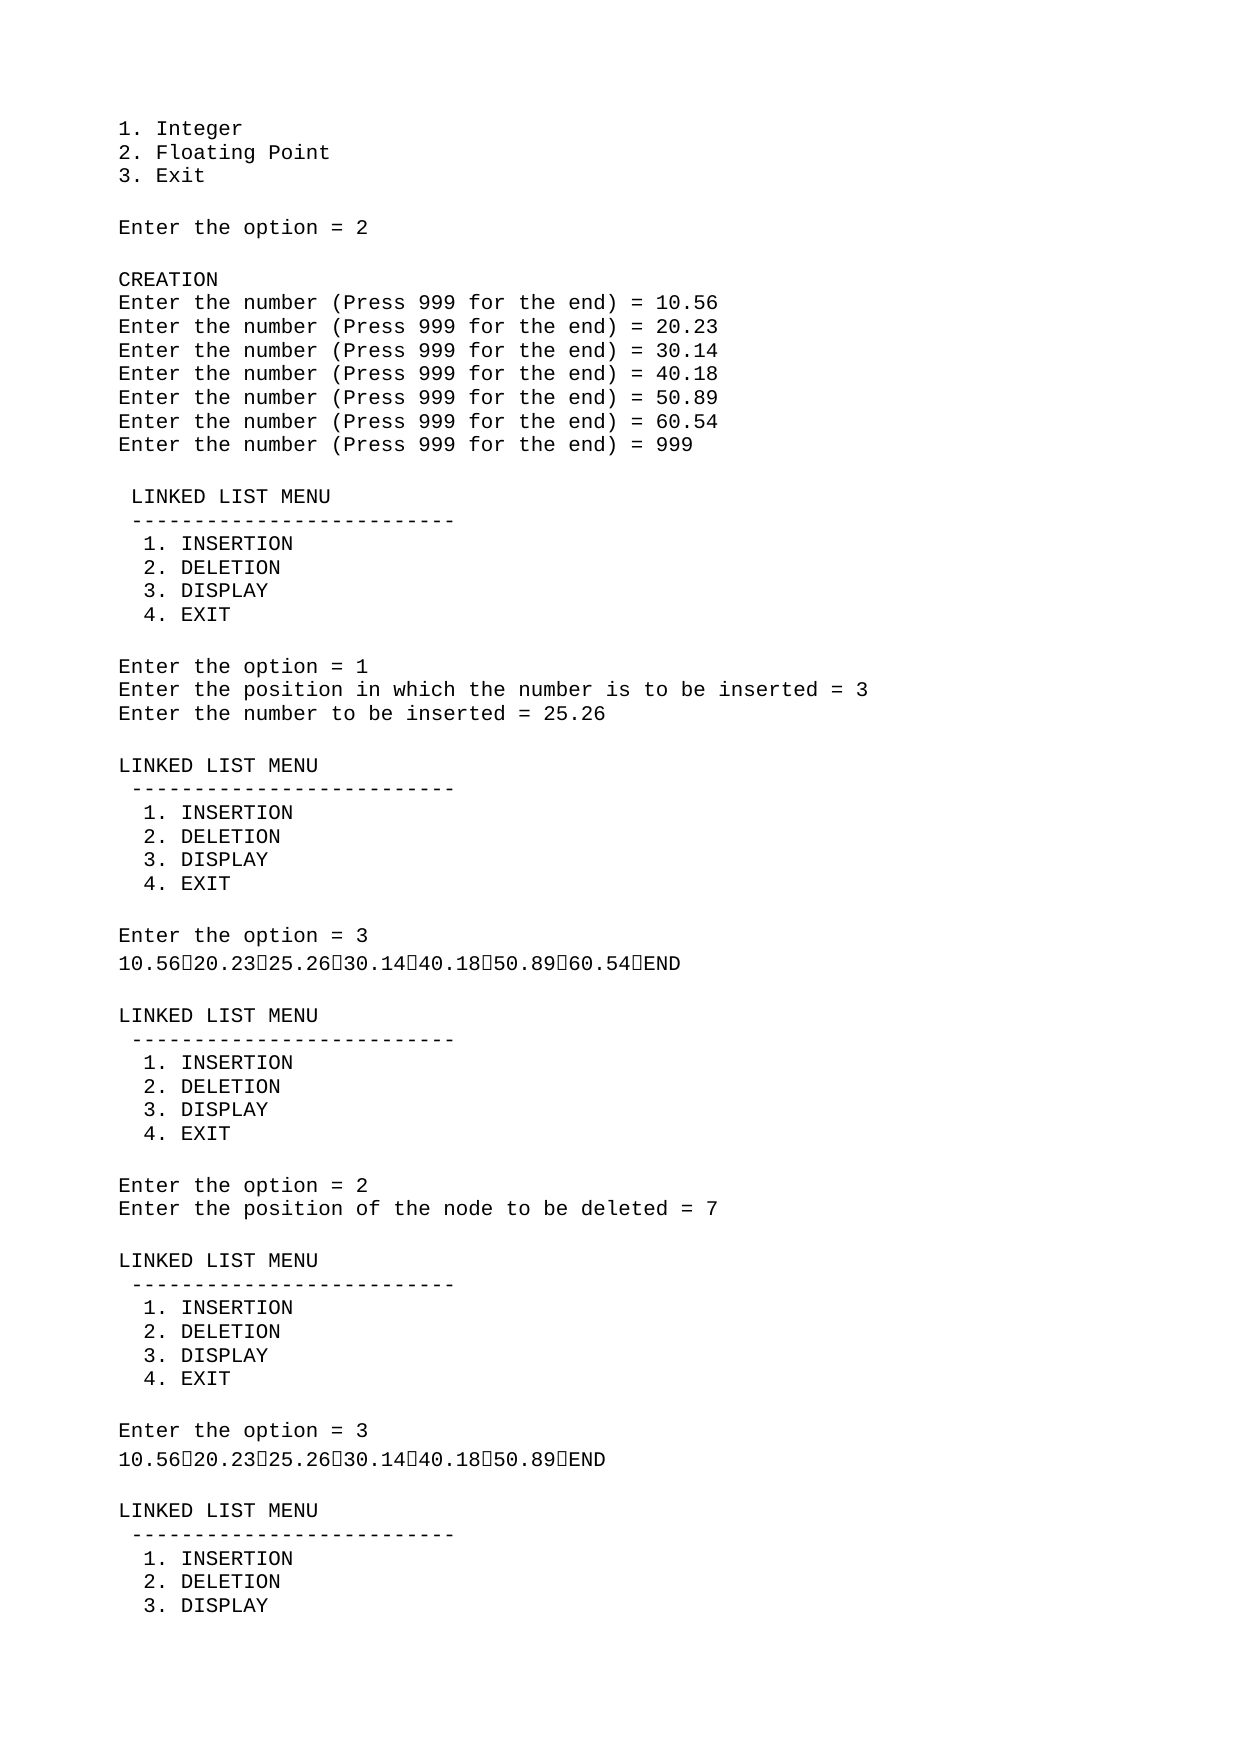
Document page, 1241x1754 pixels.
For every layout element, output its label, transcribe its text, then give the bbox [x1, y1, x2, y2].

text Enter the number (Press 999 for the end) = 40.18 [118, 363, 1122, 387]
text 1. INSERTION [118, 1052, 1122, 1076]
text 2. DELETION [118, 826, 1122, 849]
text 1. INSERTION [118, 533, 1122, 557]
text CREATION [118, 269, 1122, 292]
text Enter the number (Press 999 for the end) = 50.89 [118, 387, 1122, 411]
text LINKED LIST MENU [118, 486, 1122, 509]
text 4. EXIT [118, 873, 1122, 897]
text 1. INSERTION [118, 802, 1122, 826]
text Enter the option = 3 [118, 925, 1122, 948]
text Enter the number to be inserted = 25.26 [118, 703, 1122, 727]
text -------------------------- [118, 1274, 1122, 1297]
text 2. DELETION [118, 1571, 1122, 1595]
text 3. Exit [118, 165, 1122, 189]
text LINKED LIST MENU [118, 755, 1122, 778]
text LINKED LIST MENU [118, 1005, 1122, 1028]
text 10.5620.2325.2630.1440.1850.8960.54END [118, 948, 1122, 977]
text 3. DISPLAY [118, 1595, 1122, 1618]
text -------------------------- [118, 1028, 1122, 1052]
text Enter the number (Press 999 for the end) = 30.14 [118, 340, 1122, 363]
text Enter the position in which the number is to be inserted = 3 [118, 679, 1122, 703]
text LINKED LIST MENU [118, 1500, 1122, 1524]
text 4. EXIT [118, 1368, 1122, 1392]
text Enter the number (Press 999 for the end) = 999 [118, 434, 1122, 458]
text Enter the number (Press 999 for the end) = 60.54 [118, 411, 1122, 434]
text 10.5620.2325.2630.1440.1850.89END [118, 1444, 1122, 1472]
text 2. DELETION [118, 557, 1122, 581]
text 1. INSERTION [118, 1547, 1122, 1571]
text 3. DISPLAY [118, 1345, 1122, 1368]
text 1. Integer [118, 118, 1122, 142]
text -------------------------- [118, 509, 1122, 533]
text 3. DISPLAY [118, 581, 1122, 604]
text 2. Floating Point [118, 142, 1122, 165]
text LINKED LIST MENU [118, 1250, 1122, 1274]
text 4. EXIT [118, 1123, 1122, 1147]
text 3. DISPLAY [118, 849, 1122, 873]
text 2. DELETION [118, 1321, 1122, 1345]
text 3. DISPLAY [118, 1099, 1122, 1123]
text Enter the option = 2 [118, 1175, 1122, 1198]
text 2. DELETION [118, 1076, 1122, 1099]
text Enter the option = 1 [118, 656, 1122, 679]
text -------------------------- [118, 1524, 1122, 1547]
text Enter the number (Press 999 for the end) = 20.23 [118, 316, 1122, 340]
text 4. EXIT [118, 604, 1122, 628]
text Enter the option = 3 [118, 1420, 1122, 1444]
text Enter the position of the node to be deleted = 7 [118, 1198, 1122, 1222]
text 1. INSERTION [118, 1297, 1122, 1321]
text Enter the number (Press 999 for the end) = 10.56 [118, 292, 1122, 316]
text Enter the option = 2 [118, 217, 1122, 241]
text -------------------------- [118, 778, 1122, 802]
